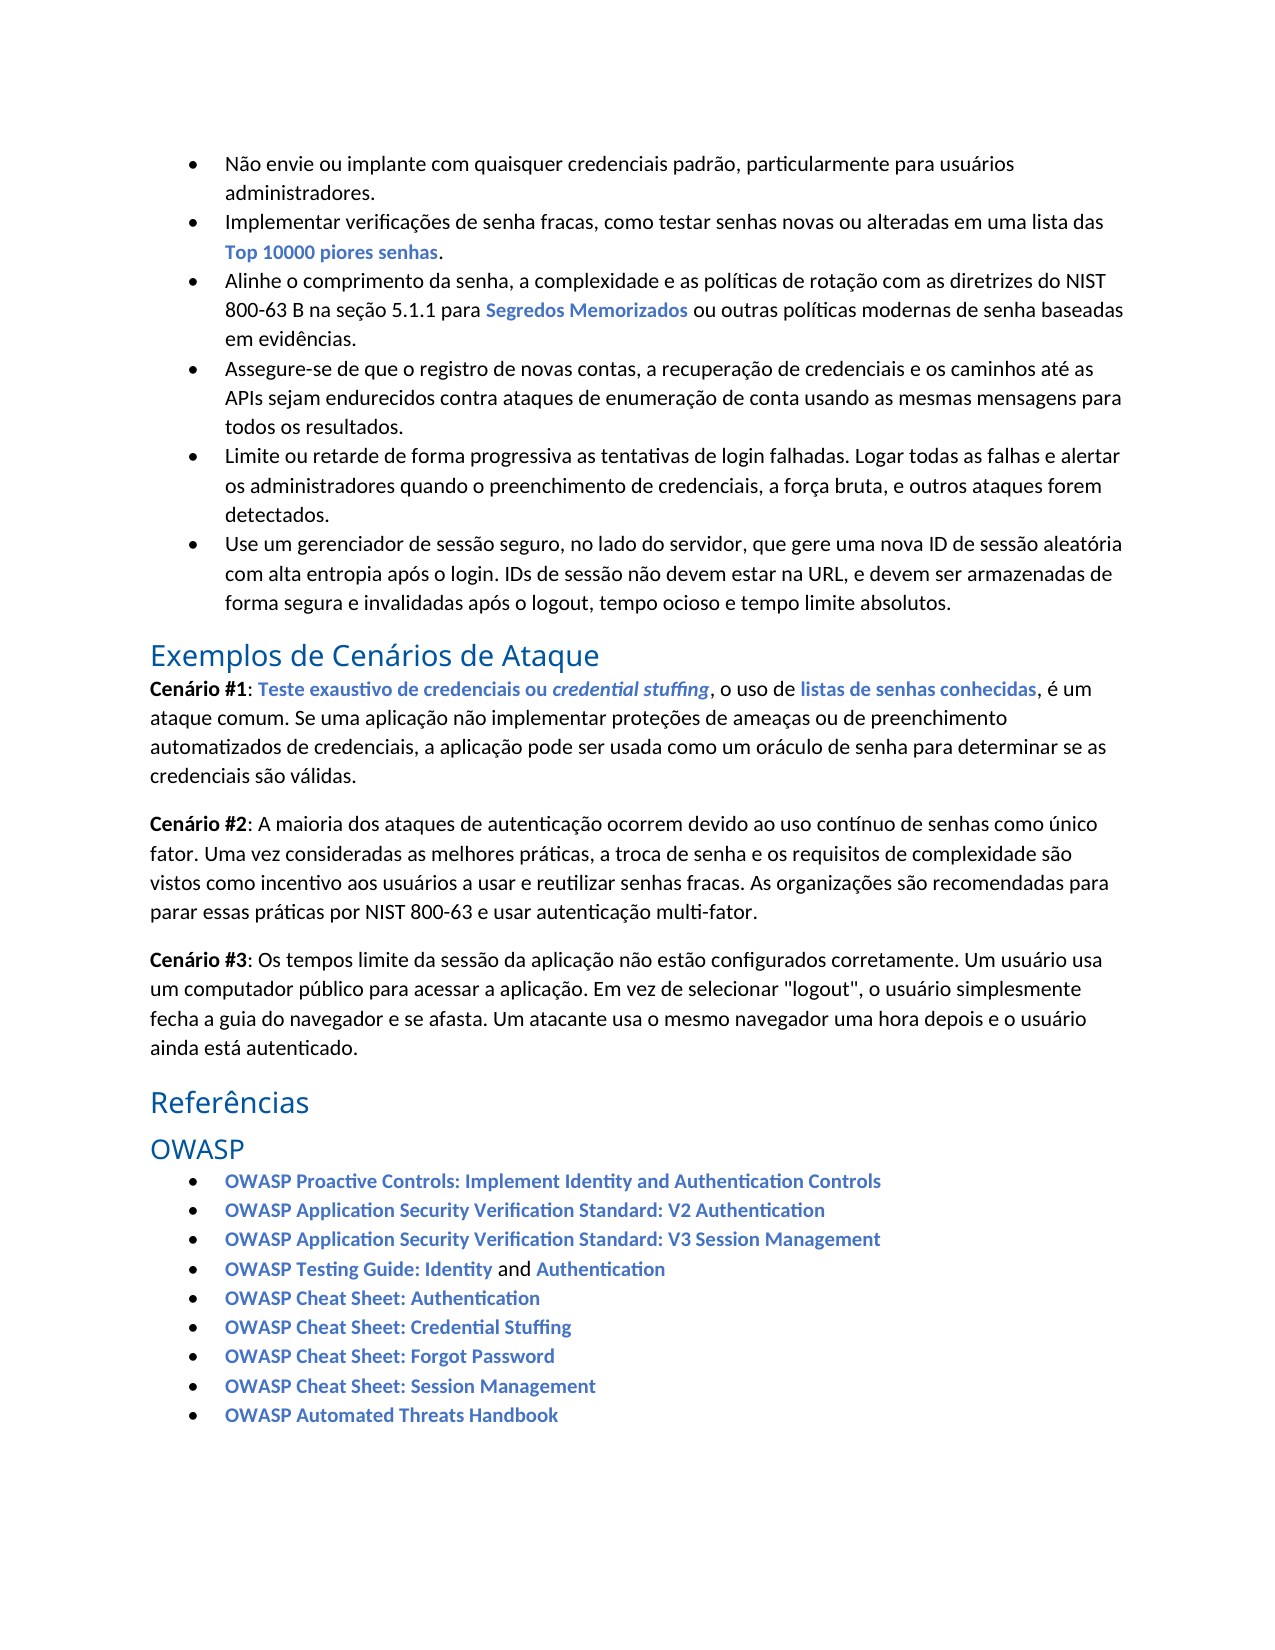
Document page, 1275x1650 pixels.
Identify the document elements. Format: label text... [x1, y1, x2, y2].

text Cenário #1: Teste exaustivo de credenciais ou credential stuffing, o uso de listas de senhas conhecidas, é um ataque comum. Se uma aplicação não implementar proteções de ameaças ou de preenchimento automatizados de credenciais, a aplicação pode ser usada como um oráculo de senha para determinar se as credenciais são válidas. [150, 675, 1125, 789]
text Cenário #2: A maioria dos ataques de autenticação ocorrem devido ao uso contínuo de senhas como único fator. Uma vez consideradas as melhores práticas, a troca de senha e os requisitos de complexidade são vistos como incentivo aos usuários a usar e reutilizar senhas fracas. As organizações são recomendadas para parar essas práticas por NIST 800-63 e usar autenticação multi-fator. [150, 811, 1125, 925]
list Alinhe o comprimento da senha, a complexidade e as políticas de rotação com as diretrizes do NIST 800-63 B na seção 5.1.1 para Segredos Memorizados ou outras políticas modernas de senha baseadas em evidências. [187, 267, 1125, 352]
list OWASP Automated Threats Handbook [187, 1401, 1125, 1428]
list OWASP Cheat Sheet: Session Management [187, 1372, 1125, 1399]
list OWASP Application Security Verification Standard: V3 Session Management [187, 1226, 1125, 1252]
list Não envie ou implante com quaisquer credenciais padrão, particularmente para usuários administradores. [187, 150, 1125, 206]
text Cenário #3: Os tempos limite da sessão da aplicação não estão configurados corretamente. Um usuário usa um computador público para acessar a aplicação. Em vez de selecionar "logout", o usuário simplesmente fecha a guia do navegador e se afasta. Um atacante usa o mesmo navegador uma hora depois e o usuário ainda está autenticado. [150, 946, 1125, 1061]
list OWASP Testing Guide: Identity and Authentication [187, 1255, 1125, 1282]
list Implementar verificações de senha fracas, como testar senhas novas ou alteradas em uma lista das Top 10000 piores senhas. [187, 208, 1125, 264]
list OWASP Application Security Verification Standard: V2 Authentication [187, 1196, 1125, 1223]
list Use um gerenciador de sessão seguro, no lado do servidor, que gere uma nova ID de sessão aleatória com alta entropia após o login. IDs de sessão não devem estar na URL, e devem ser armazenadas de forma segura e invalidadas após o logout, tempo ocioso e tempo limite absolutos. [187, 531, 1125, 616]
list Assegure-se de que o registro de novas contas, a recuperação de credenciais e os caminhos até as APIs sejam endurecidos contra ataques de enumeração de conta usando as mesmas mensagens para todos os resultados. [187, 355, 1125, 440]
list OWASP Cheat Sheet: Authentication [187, 1284, 1125, 1311]
list OWASP Proactive Controls: Implement Identity and Authentication Controls [187, 1167, 1125, 1194]
list OWASP Cheat Sheet: Credential Stuffing [187, 1313, 1125, 1340]
list OWASP Cheat Sheet: Forgot Password [187, 1343, 1125, 1369]
list Limite ou retarde de forma progressiva as tentativas de login falhadas. Logar todas as falhas e alertar os administradores quando o preenchimento de credenciais, a força bruta, e outros ataques forem detectados. [187, 443, 1125, 528]
subtitle Referências [150, 1082, 1125, 1122]
subtitle OWASP [150, 1130, 1125, 1167]
subtitle Exemplos de Cenários de Ataque [150, 635, 1125, 675]
